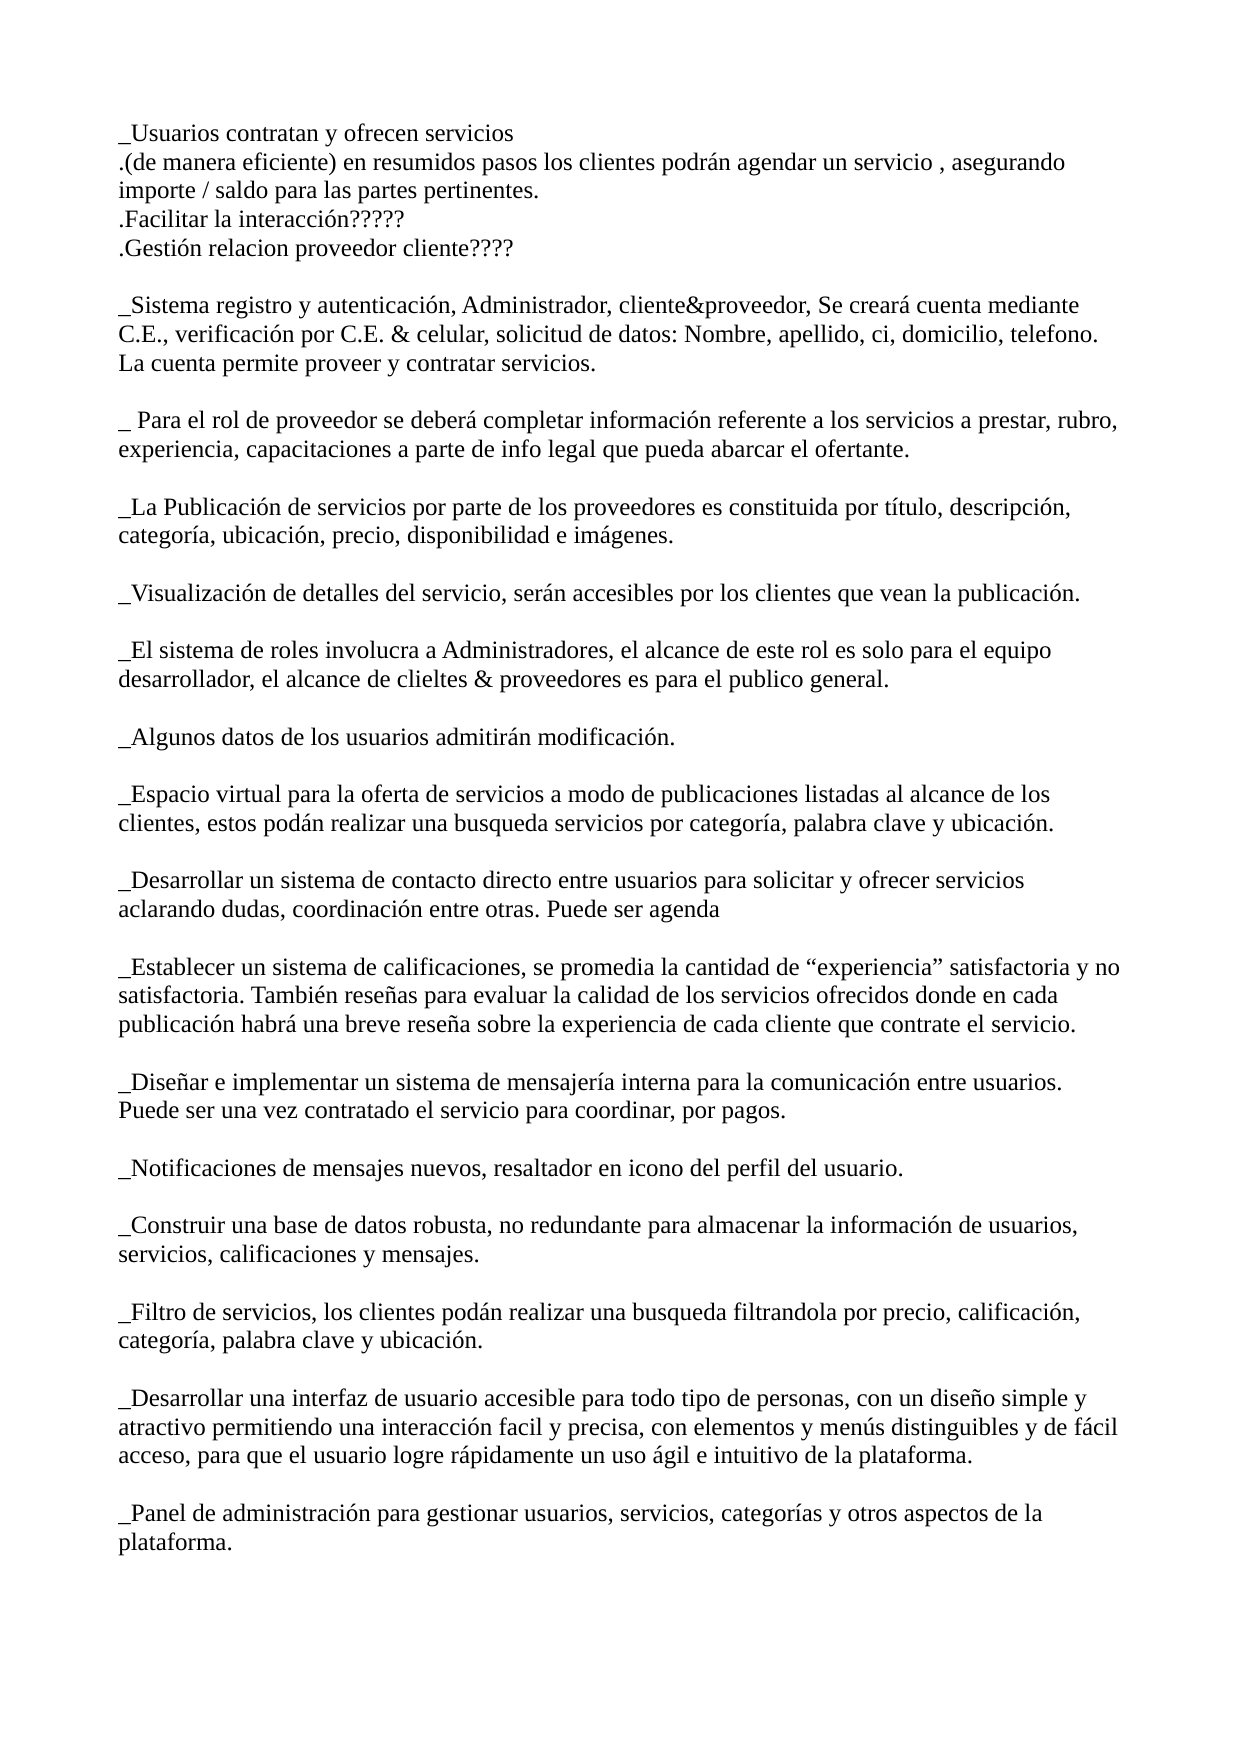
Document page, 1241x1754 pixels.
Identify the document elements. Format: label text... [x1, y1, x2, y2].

text _Construir una base de datos robusta, no redundante para almacenar la información de usuarios, servicios, calificaciones y mensajes. [118, 1211, 1122, 1268]
text _Visualización de detalles del servicio, serán accesibles por los clientes que vean la publicación. [118, 578, 1122, 607]
text _Desarrollar un sistema de contacto directo entre usuarios para solicitar y ofrecer servicios aclarando dudas, coordinación entre otras. Puede ser agenda [118, 866, 1122, 923]
text _Diseñar e implementar un sistema de mensajería interna para la comunicación entre usuarios. Puede ser una vez contratado el servicio para coordinar, por pagos. [118, 1067, 1122, 1124]
text _Espacio virtual para la oferta de servicios a modo de publicaciones listadas al alcance de los clientes, estos podán realizar una busqueda servicios por categoría, palabra clave y ubicación. [118, 779, 1122, 837]
text _Algunos datos de los usuarios admitirán modificación. [118, 722, 1122, 751]
text _ Para el rol de proveedor se deberá completar información referente a los servicios a prestar, rubro, experiencia, capacitaciones a parte de info legal que pueda abarcar el ofertante. [118, 406, 1122, 463]
text _Desarrollar una interfaz de usuario accesible para todo tipo de personas, con un diseño simple y atractivo permitiendo una interacción facil y precisa, con elementos y menús distinguibles y de fácil acceso, para que el usuario logre rápidamente un uso ágil e intuitivo de la plataforma. [118, 1383, 1122, 1469]
text _Establecer un sistema de calificaciones, se promedia la cantidad de “experiencia” satisfactoria y no satisfactoria. También reseñas para evaluar la calidad de los servicios ofrecidos donde en cada publicación habrá una breve reseña sobre la experiencia de cada cliente que contrate el servicio. [118, 952, 1122, 1038]
text _Usuarios contratan y ofrecen servicios [118, 118, 1122, 147]
text .Facilitar la interacción????? [118, 204, 1122, 233]
text .Gestión relacion proveedor cliente???? [118, 233, 1122, 262]
text _Notificaciones de mensajes nuevos, resaltador en icono del perfil del usuario. [118, 1153, 1122, 1182]
text _Sistema registro y autenticación, Administrador, cliente&proveedor, Se creará cuenta mediante C.E., verificación por C.E. & celular, solicitud de datos: Nombre, apellido, ci, domicilio, telefono. La cuenta permite proveer y contratar servicios. [118, 291, 1122, 377]
text _La Publicación de servicios por parte de los proveedores es constituida por título, descripción, categoría, ubicación, precio, disponibilidad e imágenes. [118, 492, 1122, 549]
text _El sistema de roles involucra a Administradores, el alcance de este rol es solo para el equipo desarrollador, el alcance de clieltes & proveedores es para el publico general. [118, 636, 1122, 693]
text _Panel de administración para gestionar usuarios, servicios, categorías y otros aspectos de la plataforma. [118, 1498, 1122, 1556]
text .(de manera eficiente) en resumidos pasos los clientes podrán agendar un servicio , asegurando importe / saldo para las partes pertinentes. [118, 147, 1122, 204]
text _Filtro de servicios, los clientes podán realizar una busqueda filtrandola por precio, calificación, categoría, palabra clave y ubicación. [118, 1297, 1122, 1354]
